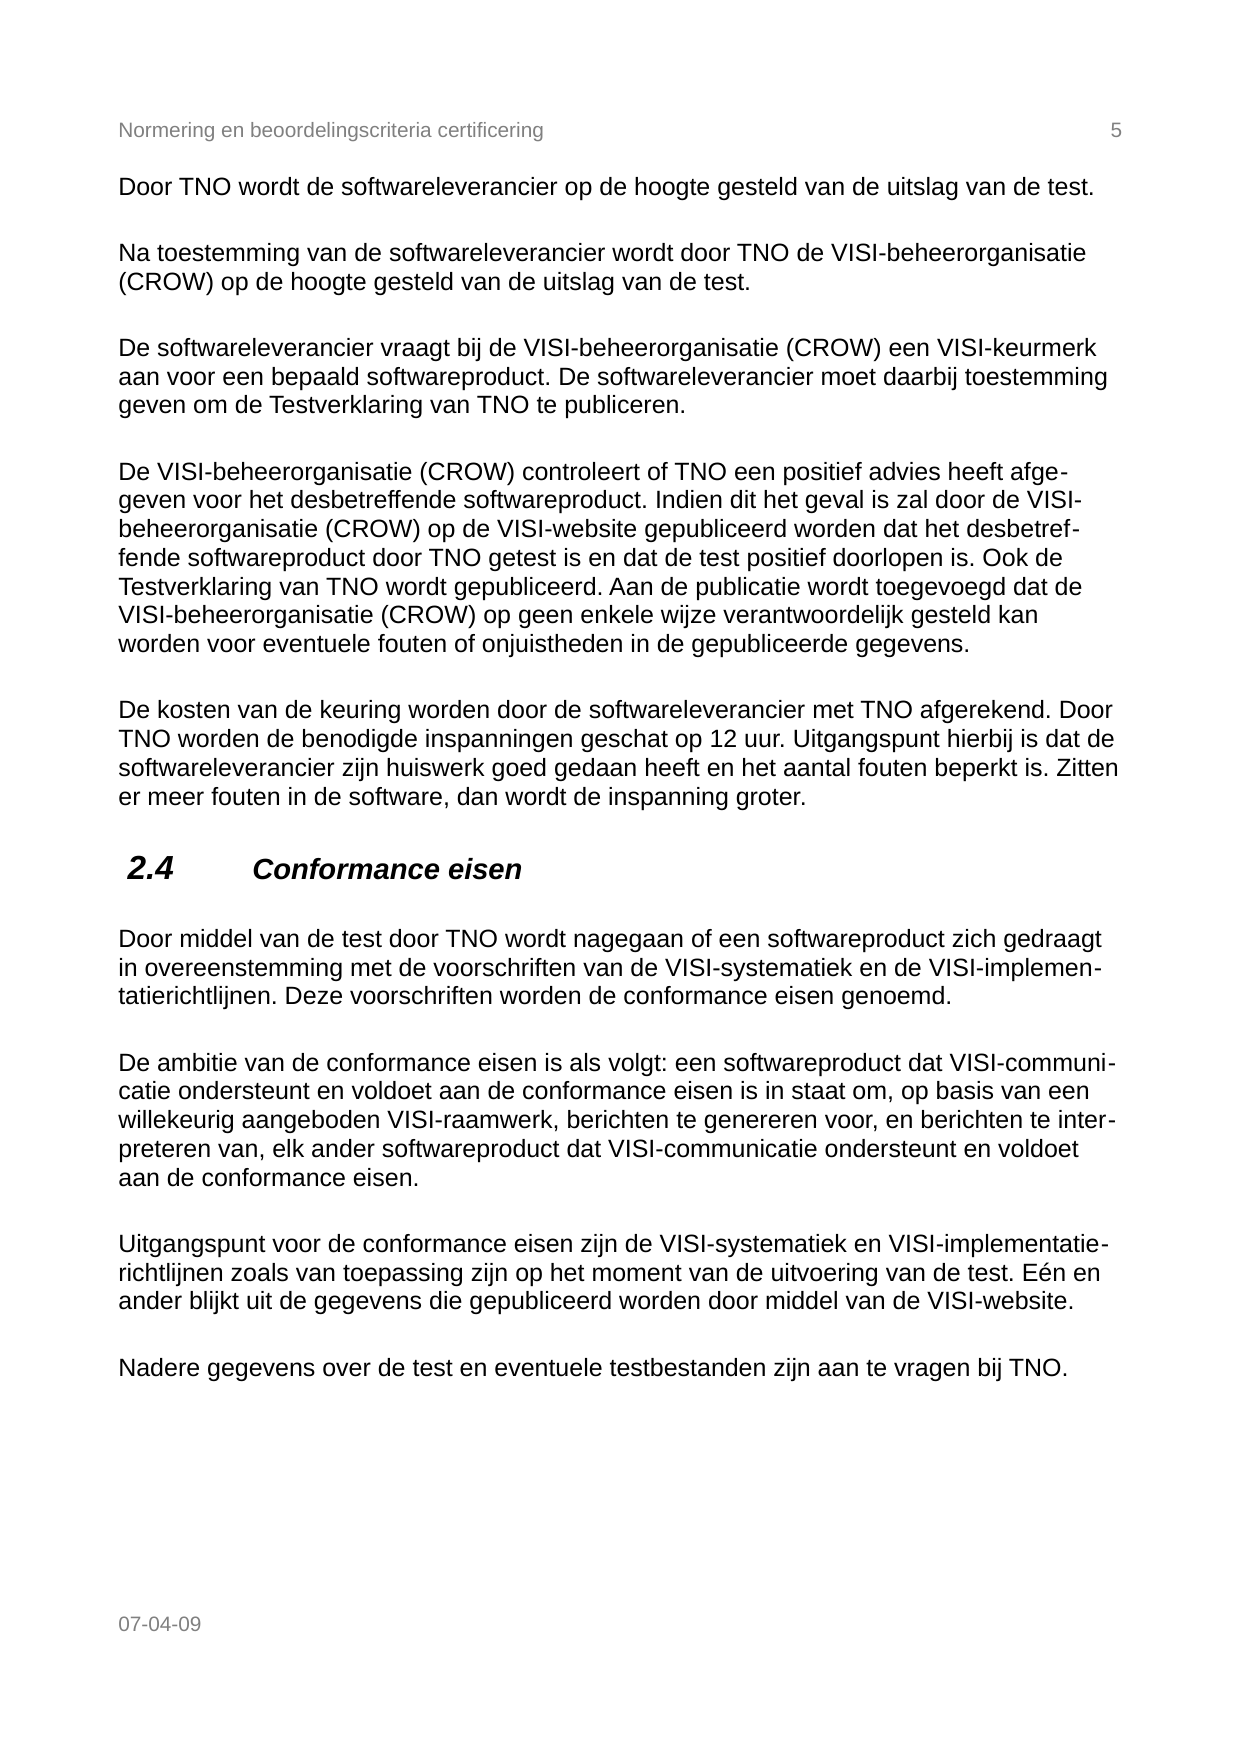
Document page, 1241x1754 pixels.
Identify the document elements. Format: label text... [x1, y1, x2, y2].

text Door TNO wordt de softwareleverancier op de hoogte gesteld van de uitslag van de test. [118, 172, 1122, 200]
text De VISI-beheerorganisatie (CROW) controleert of TNO een positief advies heeft afge­geven voor het desbetreffende softwareproduct. Indien dit het geval is zal door de VISI-beheerorganisatie (CROW) op de VISI-website gepubliceerd worden dat het desbetref­fende softwareproduct door TNO getest is en dat de test positief doorlopen is. Ook de Testverklaring van TNO wordt gepubliceerd. Aan de publicatie wordt toegevoegd dat de VISI-beheerorganisatie (CROW) op geen enkele wijze verantwoordelijk gesteld kan worden voor eventuele fouten of onjuistheden in de gepubliceerde gegevens. [118, 457, 1122, 658]
text De softwareleverancier vraagt bij de VISI-beheerorganisatie (CROW) een VISI-keurmerk aan voor een bepaald softwareproduct. De softwareleverancier moet daarbij toestemming geven om de Testverklaring van TNO te publiceren. [118, 333, 1122, 419]
text De ambitie van de conformance eisen is als volgt: een softwareproduct dat VISI-communi­catie ondersteunt en voldoet aan de conformance eisen is in staat om, op basis van een willekeurig aangeboden VISI-raamwerk, berichten te genereren voor, en berichten te inter­preteren van, elk ander softwareproduct dat VISI-communicatie ondersteunt en voldoet aan de conformance eisen. [118, 1047, 1122, 1191]
text Uitgangspunt voor de conformance eisen zijn de VISI-systematiek en VISI-implementatie­richtlijnen zoals van toepassing zijn op het moment van de uitvoering van de test. Eén en ander blijkt uit de gegevens die gepubliceerd worden door middel van de VISI-website. [118, 1229, 1122, 1315]
text Nadere gegevens over de test en eventuele testbestanden zijn aan te vragen bij TNO. [118, 1352, 1122, 1381]
text Na toestemming van de softwareleverancier wordt door TNO de VISI-beheerorganisatie (CROW) op de hoogte gesteld van de uitslag van de test. [118, 238, 1122, 295]
subtitle Conformance eisen [118, 848, 1122, 886]
text De kosten van de keuring worden door de softwareleverancier met TNO afgerekend. Door TNO worden de benodigde inspanningen geschat op 12 uur. Uitgangspunt hierbij is dat de softwareleverancier zijn huiswerk goed gedaan heeft en het aantal fouten beperkt is. Zitten er meer fouten in de software, dan wordt de inspanning groter. [118, 695, 1122, 810]
text Door middel van de test door TNO wordt nagegaan of een softwareproduct zich gedraagt in overeenstemming met de voorschriften van de VISI-systematiek en de VISI-implemen­tatierichtlijnen. Deze voorschriften worden de conformance eisen genoemd. [118, 924, 1122, 1010]
